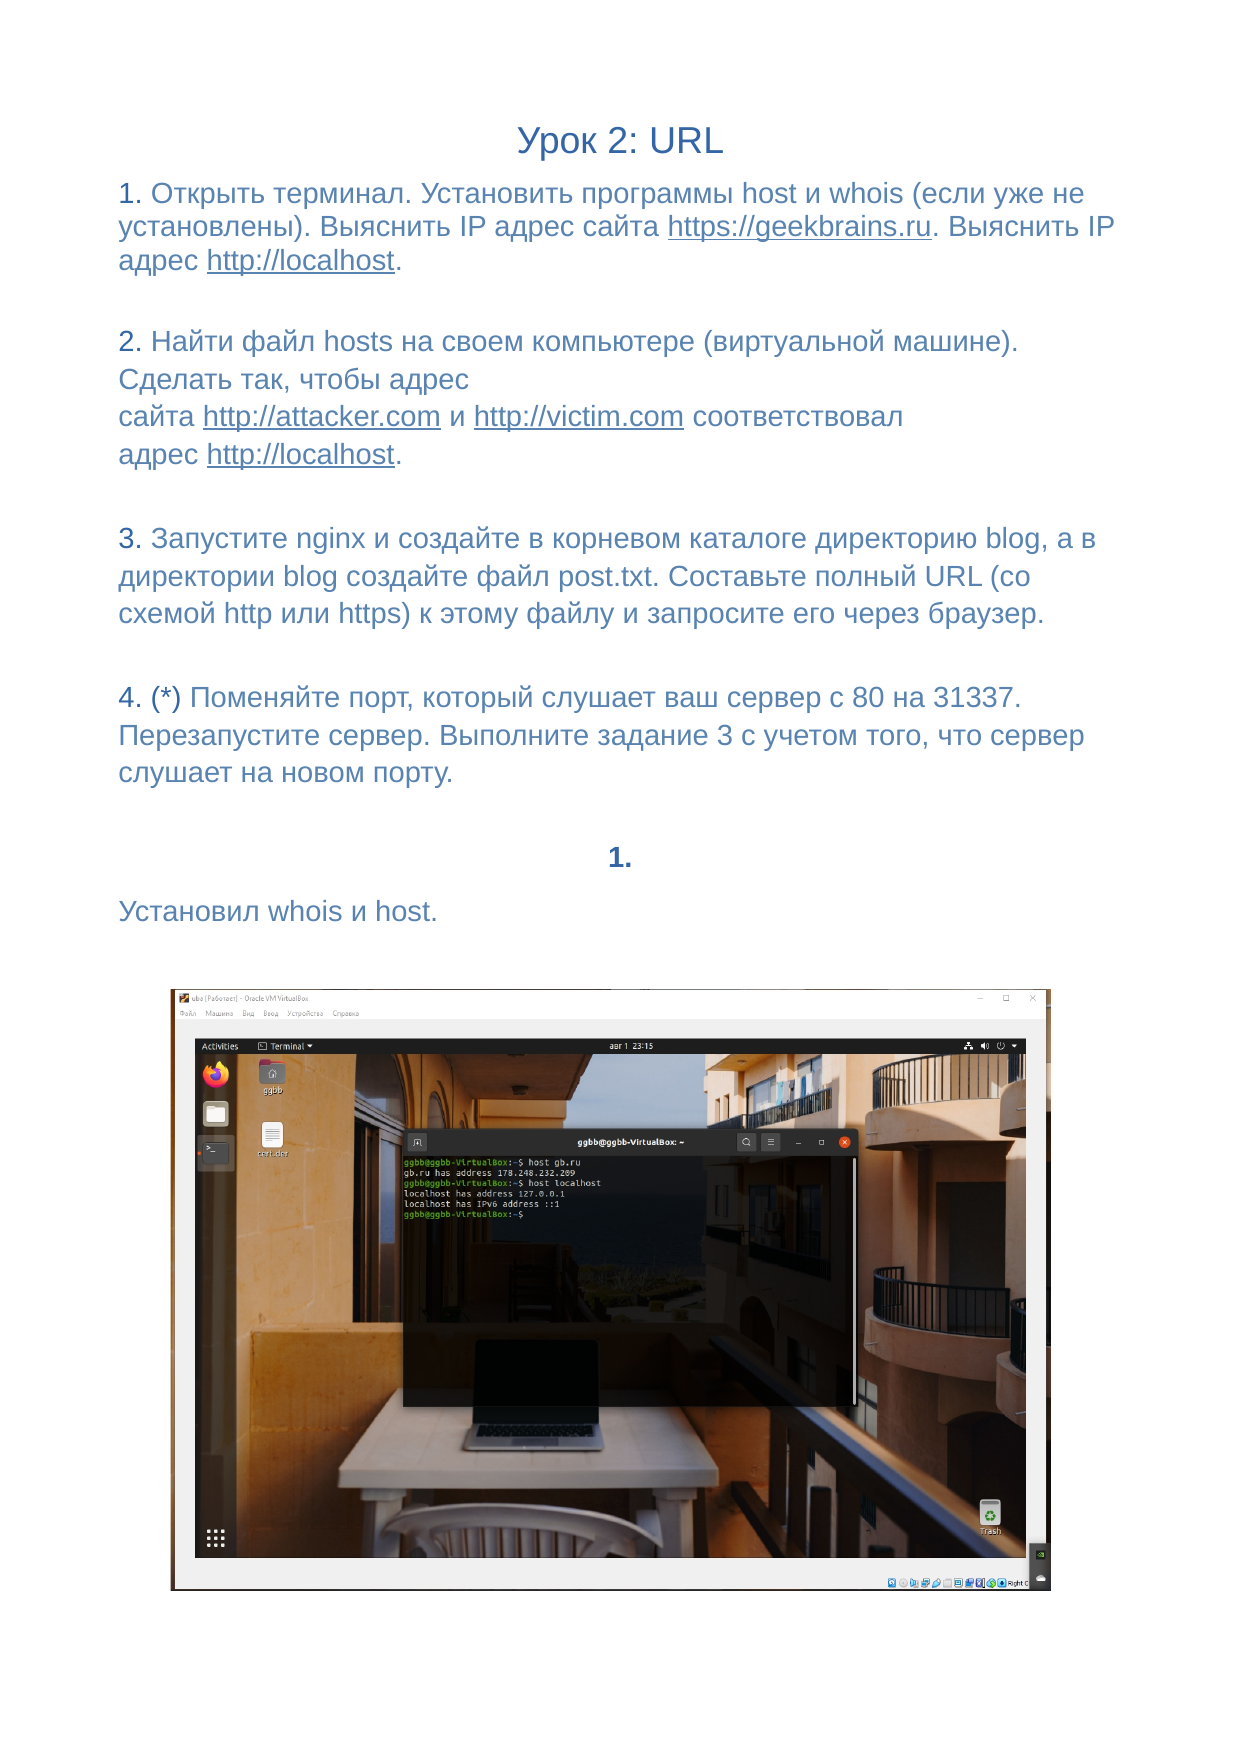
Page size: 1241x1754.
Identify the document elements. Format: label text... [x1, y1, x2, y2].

picture [170, 989, 1051, 1591]
text Урок 2: URL [118, 118, 1122, 161]
subtitle 4. (*) Поменяйте порт, который слушает ваш сервер с 80 на 31337. Перезапустите сервер. Выполните задание 3 с учетом того, что сервер слушает на новом порту. [118, 676, 1122, 789]
subtitle 3. Запустите nginx и создайте в корневом каталоге директорию blog, а в директории blog создайте файл post.txt. Составьте полный URL (со схемой http или https) к этому файлу и запросите его через браузер. [118, 517, 1122, 629]
subtitle 1. Открыть терминал. Установить программы host и whois (если уже не установлены). Выяснить IP адрес сайта https://geekbrains.ru. Выяснить IP адрес http://localhost. [118, 176, 1122, 276]
text Установил whois и host. [118, 891, 1122, 928]
subtitle 2. Найти файл hosts на своем компьютере (виртуальной машине). Сделать так, чтобы адрес сайта http://attacker.com и http://victim.com соответствовал адрес http://localhost. [118, 320, 1122, 470]
text 1. [118, 836, 1122, 873]
